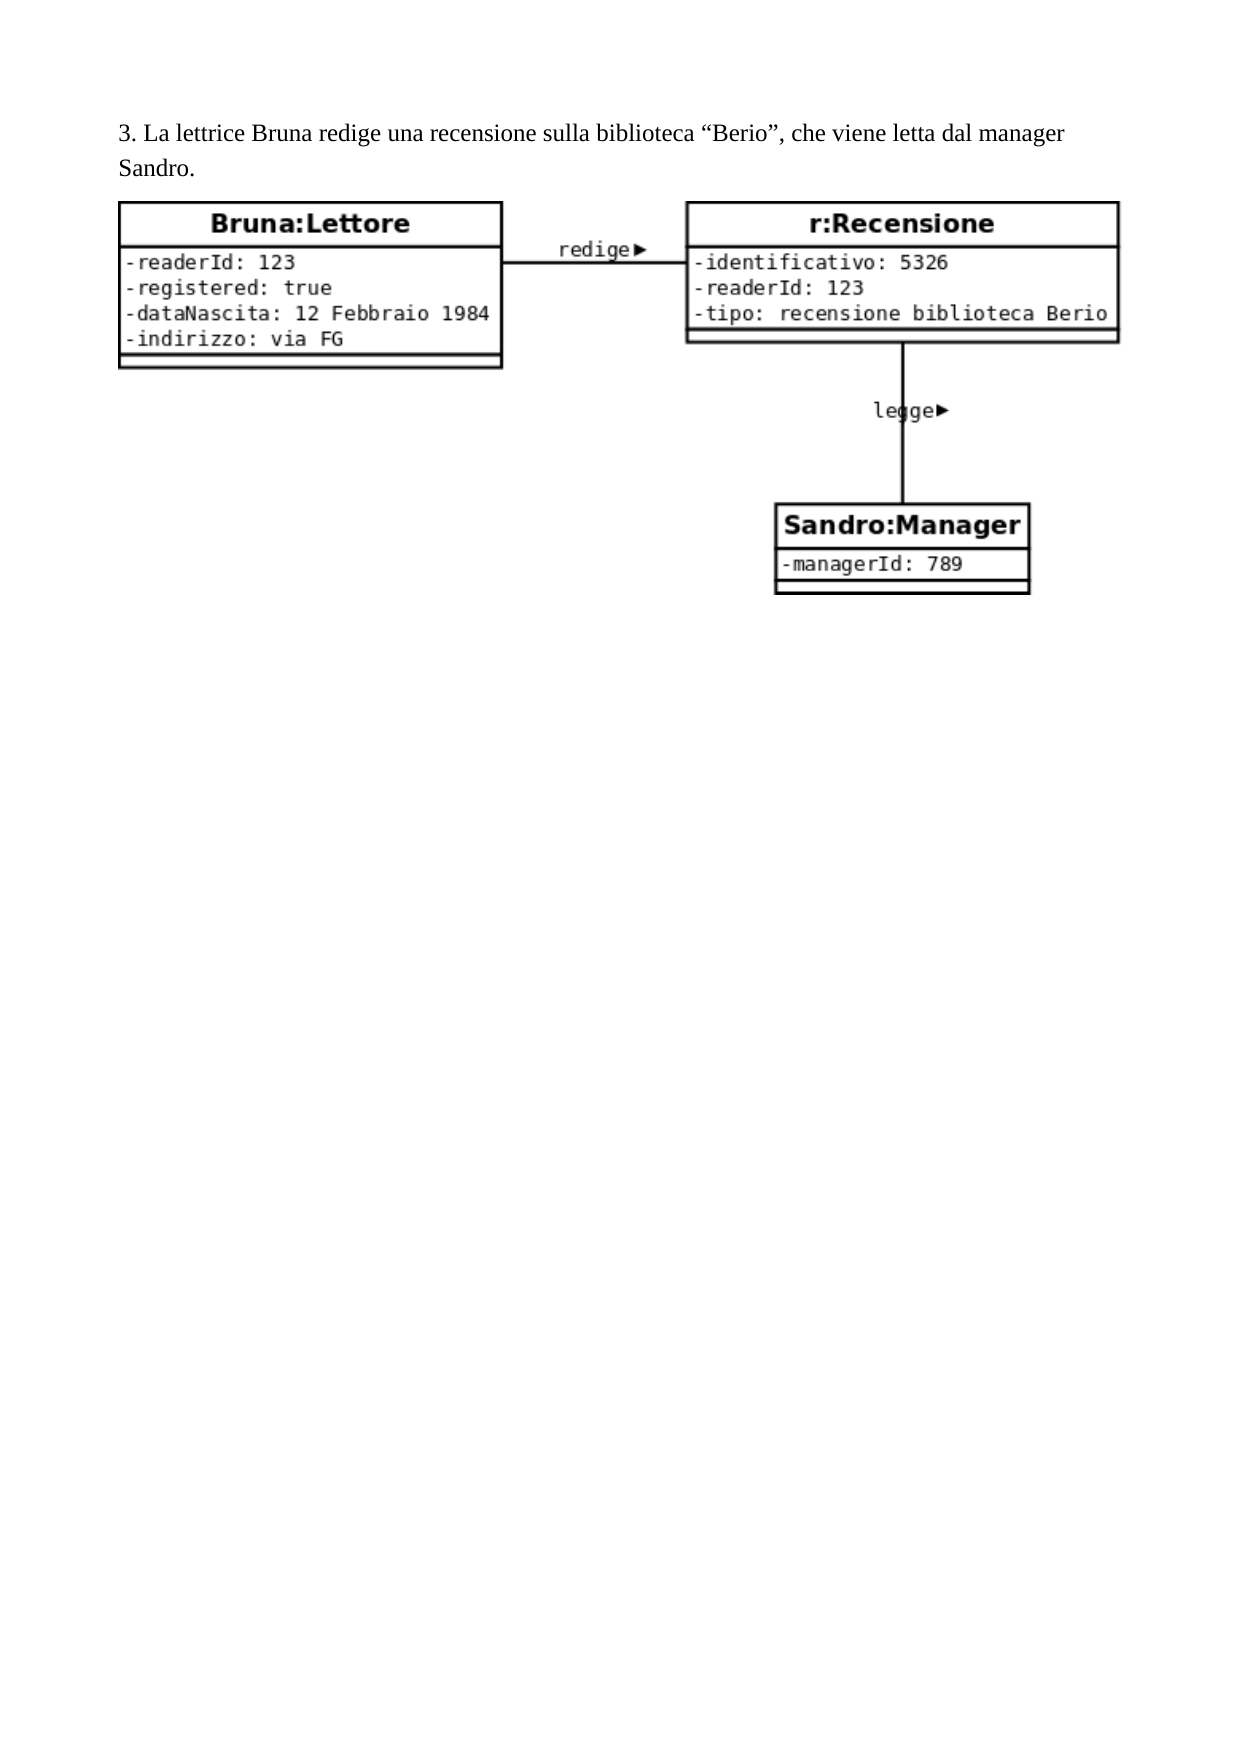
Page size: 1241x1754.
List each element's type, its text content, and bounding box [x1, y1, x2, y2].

picture [118, 201, 1123, 595]
text 3. La lettrice Bruna redige una recensione sulla biblioteca “Berio”, che viene letta dal manager Sandro. [118, 118, 1122, 181]
